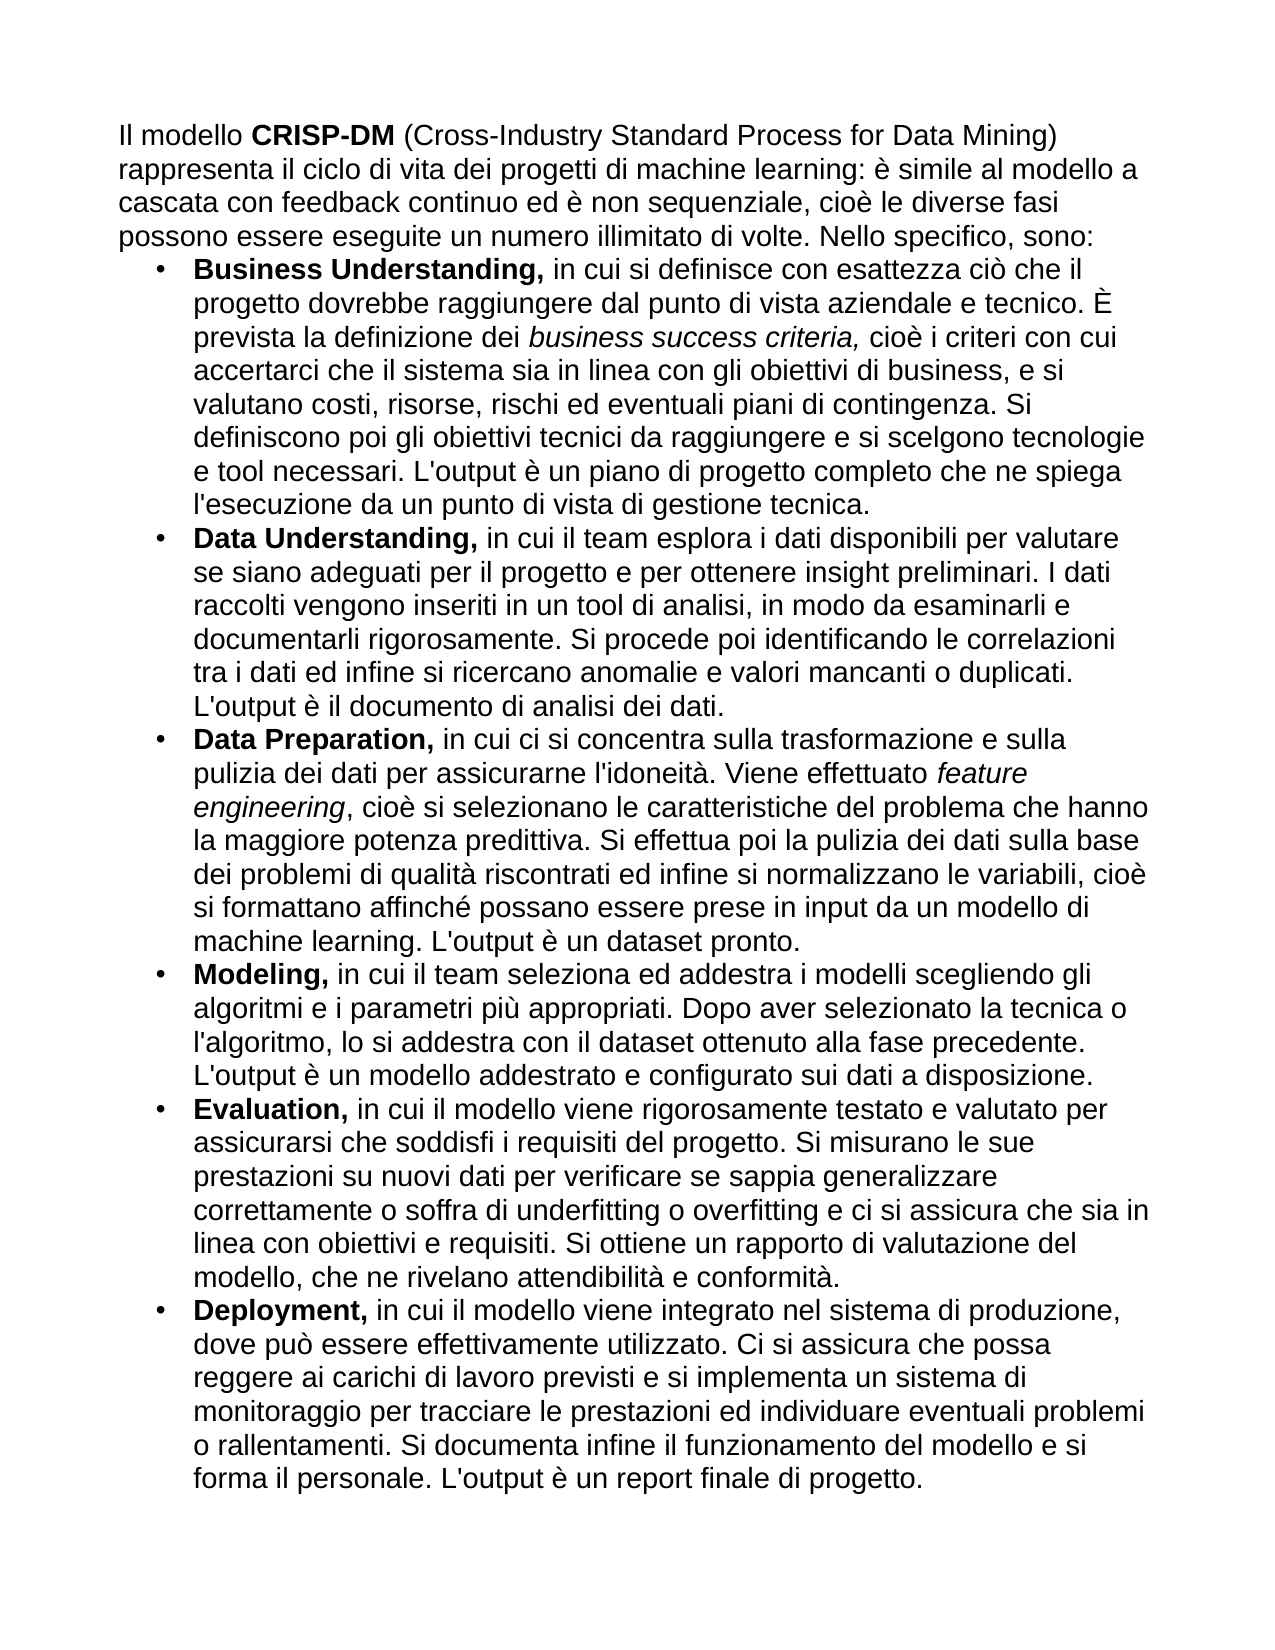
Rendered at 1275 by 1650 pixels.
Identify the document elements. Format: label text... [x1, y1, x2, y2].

list Data Preparation, in cui ci si concentra sulla trasformazione e sulla pulizia dei dati per assicurarne l'idoneità. Viene effettuato feature engineering, cioè si selezionano le caratteristiche del problema che hanno la maggiore potenza predittiva. Si effettua poi la pulizia dei dati sulla base dei problemi di qualità riscontrati ed infine si normalizzano le variabili, cioè si formattano affinché possano essere prese in input da un modello di machine learning. L'output è un dataset pronto. [156, 722, 1157, 957]
list Deployment, in cui il modello viene integrato nel sistema di produzione, dove può essere effettivamente utilizzato. Ci si assicura che possa reggere ai carichi di lavoro previsti e si implementa un sistema di monitoraggio per tracciare le prestazioni ed individuare eventuali problemi o rallentamenti. Si documenta infine il funzionamento del modello e si forma il personale. L'output è un report finale di progetto. [156, 1293, 1157, 1494]
text Il modello CRISP-DM (Cross-Industry Standard Process for Data Mining) rappresenta il ciclo di vita dei progetti di machine learning: è simile al modello a cascata con feedback continuo ed è non sequenziale, cioè le diverse fasi possono essere eseguite un numero illimitato di volte. Nello specifico, sono: [118, 118, 1157, 252]
list Evaluation, in cui il modello viene rigorosamente testato e valutato per assicurarsi che soddisfi i requisiti del progetto. Si misurano le sue prestazioni su nuovi dati per verificare se sappia generalizzare correttamente o soffra di underfitting o overfitting e ci si assicura che sia in linea con obiettivi e requisiti. Si ottiene un rapporto di valutazione del modello, che ne rivelano attendibilità e conformità. [156, 1092, 1157, 1293]
list Modeling, in cui il team seleziona ed addestra i modelli scegliendo gli algoritmi e i parametri più appropriati. Dopo aver selezionato la tecnica o l'algoritmo, lo si addestra con il dataset ottenuto alla fase precedente. L'output è un modello addestrato e configurato sui dati a disposizione. [156, 957, 1157, 1092]
list Business Understanding, in cui si definisce con esattezza ciò che il progetto dovrebbe raggiungere dal punto di vista aziendale e tecnico. È prevista la definizione dei business success criteria, cioè i criteri con cui accertarci che il sistema sia in linea con gli obiettivi di business, e si valutano costi, risorse, rischi ed eventuali piani di contingenza. Si definiscono poi gli obiettivi tecnici da raggiungere e si scelgono tecnologie e tool necessari. L'output è un piano di progetto completo che ne spiega l'esecuzione da un punto di vista di gestione tecnica. [156, 252, 1157, 521]
list Data Understanding, in cui il team esplora i dati disponibili per valutare se siano adeguati per il progetto e per ottenere insight preliminari. I dati raccolti vengono inseriti in un tool di analisi, in modo da esaminarli e documentarli rigorosamente. Si procede poi identificando le correlazioni tra i dati ed infine si ricercano anomalie e valori mancanti o duplicati. L'output è il documento di analisi dei dati. [156, 521, 1157, 722]
